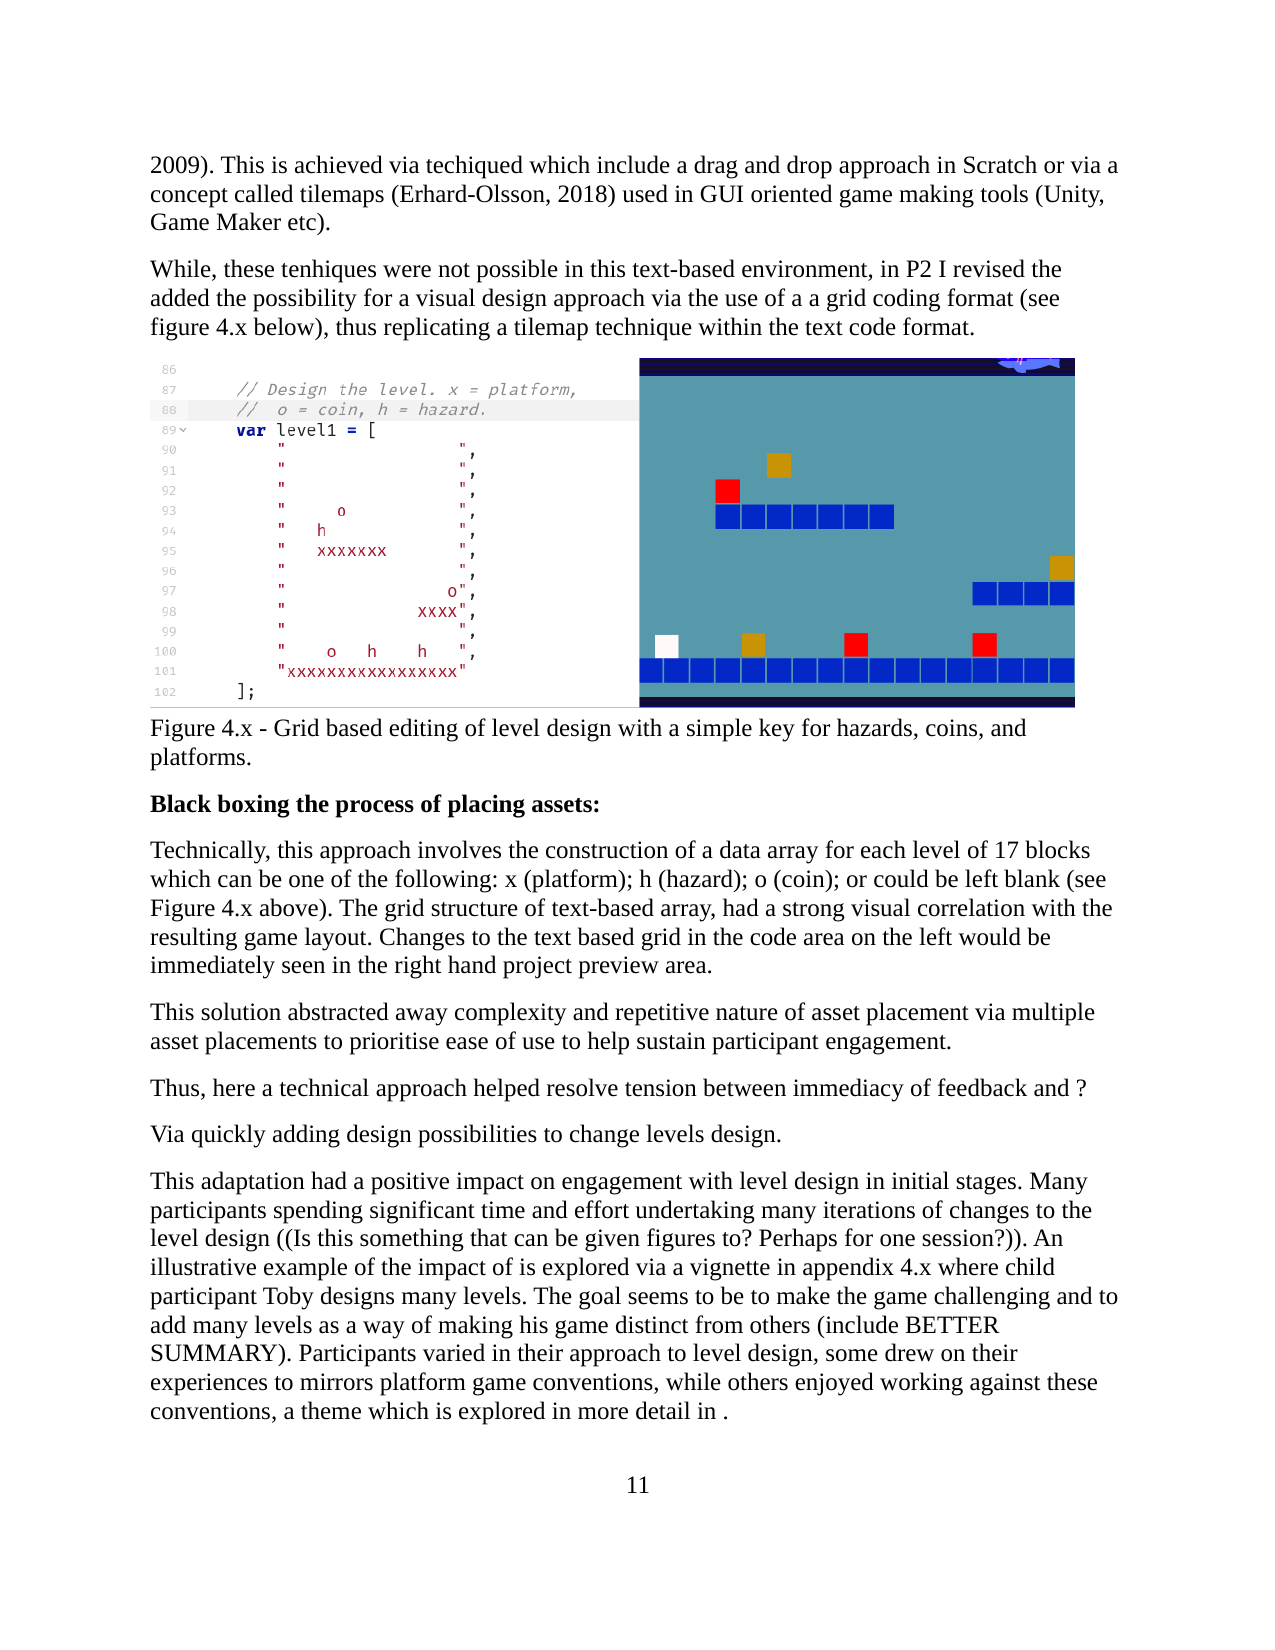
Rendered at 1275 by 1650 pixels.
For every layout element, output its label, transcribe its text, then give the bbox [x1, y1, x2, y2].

text Figure 4.x - Grid based editing of level design with a simple key for hazards, coins, and platforms. [150, 358, 1125, 771]
text Technically, this approach involves the construction of a data array for each level of 17 blocks which can be one of the following: x (platform); h (hazard); o (coin); or could be left blank (see Figure 4.x above). The grid structure of text-based array, had a strong visual correlation with the resulting game layout. Changes to the text based grid in the code area on the left would be immediately seen in the right hand project preview area. [150, 836, 1125, 979]
text While, these tenhiques were not possible in this text-based environment, in P2 I revised the added the possibility for a visual design approach via the use of a a grid coding format (see figure 4.x below), thus replicating a tilemap technique within the text code format. [150, 254, 1125, 340]
text Via quickly adding design possibilities to change levels design. [150, 1119, 1125, 1148]
text Thus, here a technical approach helped resolve tension between immediacy of feedback and ? [150, 1073, 1125, 1101]
text This solution abstracted away complexity and repetitive nature of asset placement via multiple asset placements to prioritise ease of use to help sustain participant engagement. [150, 997, 1125, 1055]
picture [150, 358, 1077, 708]
text Black boxing the process of placing assets: [150, 789, 1125, 818]
text This adaptation had a positive impact on engagement with level design in initial stages. Many participants spending significant time and effort undertaking many iterations of changes to the level design ((Is this something that can be given figures to? Perhaps for one session?)). An illustrative example of the impact of is explored via a vignette in appendix 4.x where child participant Toby designs many levels. The goal seems to be to make the game challenging and to add many levels as a way of making his game distinct from others (include BETTER SUMMARY). Participants varied in their approach to level design, some drew on their experiences to mirrors platform game conventions, while others enjoyed working against these conventions, a theme which is explored in more detail in . [150, 1166, 1125, 1425]
text 2009). This is achieved via techiqued which include a drag and drop approach in Scratch or via a concept called tilemaps (Erhard-Olsson, 2018) used in GUI oriented game making tools (Unity, Game Maker etc). [150, 150, 1125, 236]
